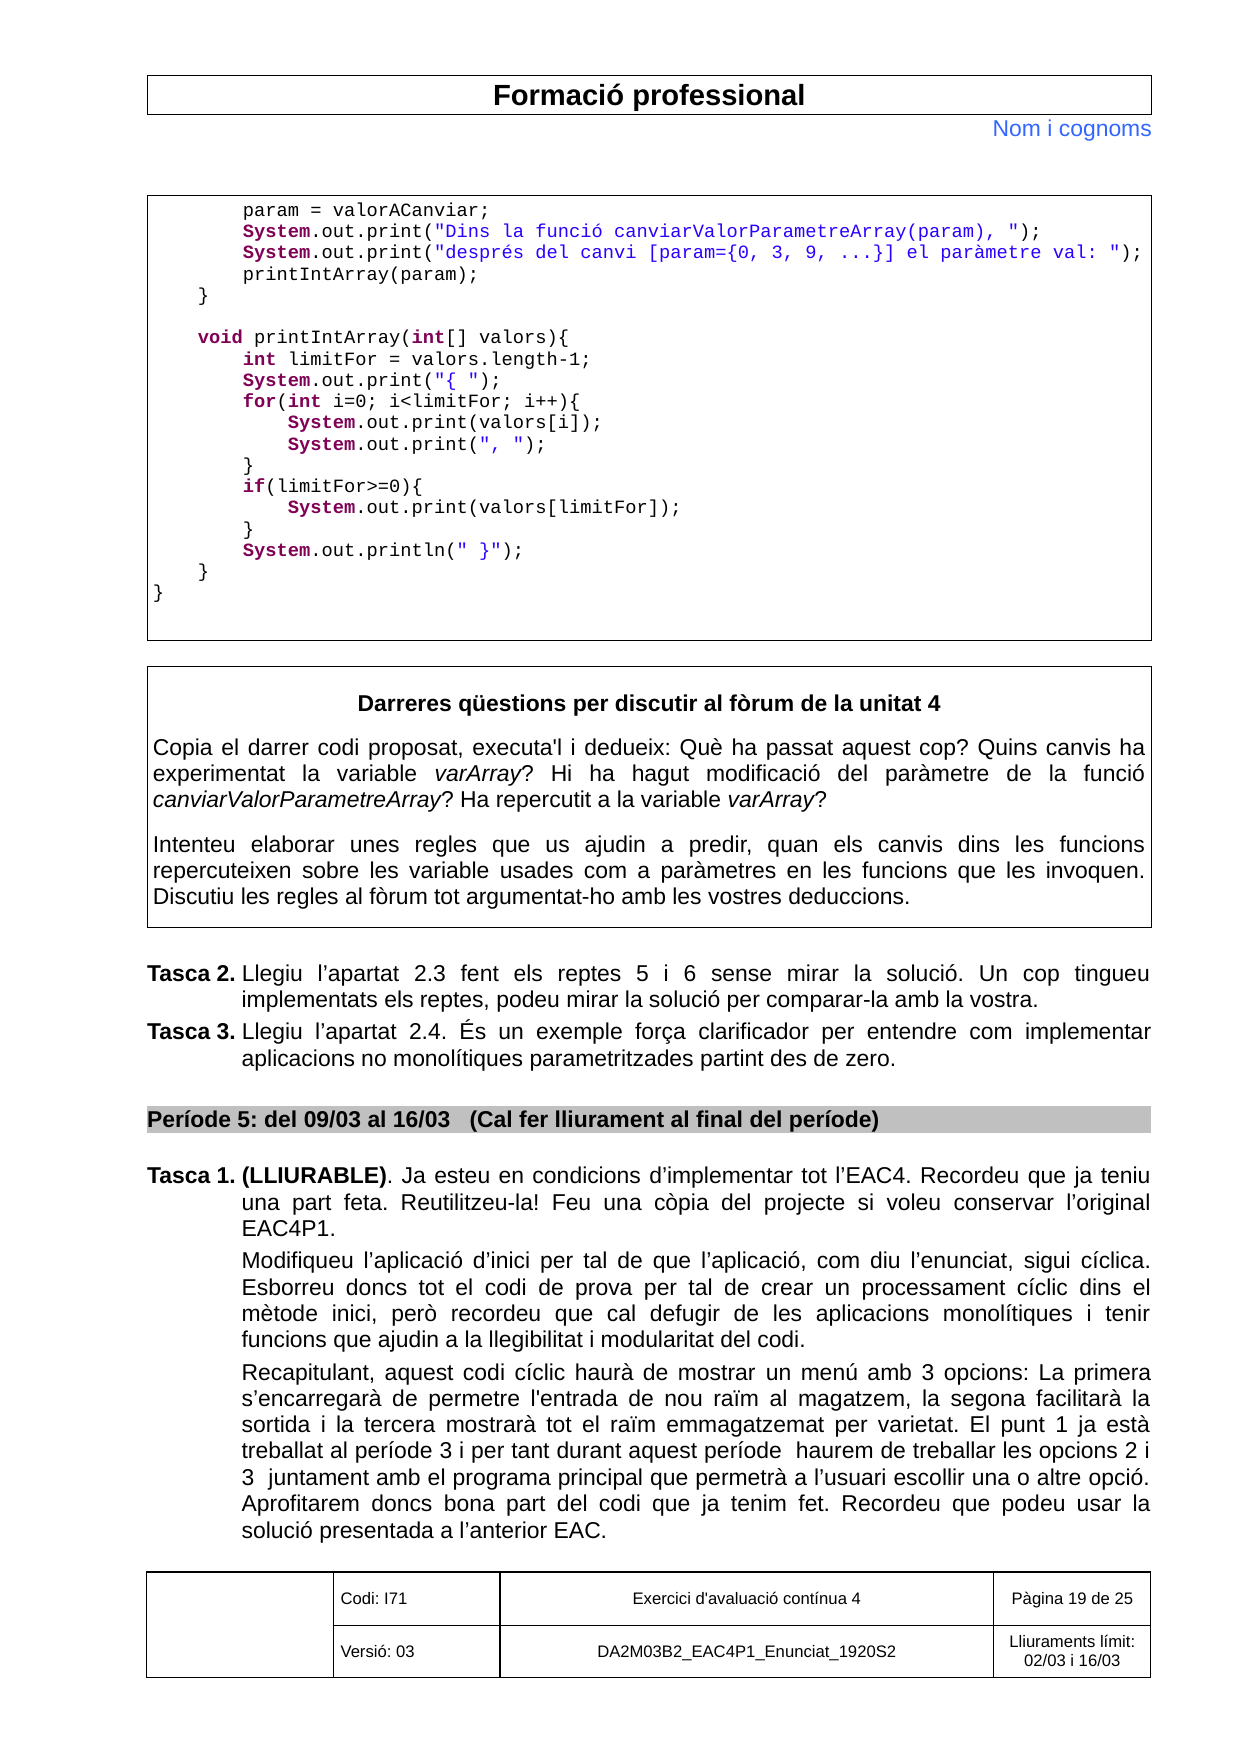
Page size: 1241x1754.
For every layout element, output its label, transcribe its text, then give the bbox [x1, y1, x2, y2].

subtitle Recapitulant, aquest codi cíclic haurà de mostrar un menú amb 3 opcions: La primera s’encarregarà de permetre l'entrada de nou raïm al magatzem, la segona facilitarà la sortida i la tercera mostrarà tot el raïm emmagatzemat per varietat. El punt 1 ja està treballat al període 3 i per tant durant aquest període haurem de treballar les opcions 2 i 3 juntament amb el programa principal que permetrà a l’usuari escollir una o altre opció. Aprofitarem doncs bona part del codi que ja tenim fet. Recordeu que podeu usar la solució presentada a l’anterior EAC. [147, 1358, 1151, 1543]
table_header Darreres qüestions per discutir al fòrum de la unitat 4 Copia el darrer codi proposat, executa'l i dedueix: Què ha passat aquest cop? Quins canvis ha experimentat la variable varArray? Hi ha hagut modificació del paràmetre de la funció canviarValorParametreArray? Ha repercutit a la variable varArray? Intenteu elaborar unes regles que us ajudin a predir, quan els canvis dins les funcions repercuteixen sobre les variable usades com a paràmetres en les funcions que les invoquen. Discutiu les regles al fòrum tot argumentat-ho amb les vostres deduccions. [148, 667, 1151, 927]
table_header param = valorACanviar; System.out.print("Dins la funció canviarValorParametreArray(param), "); System.out.print("després del canvi [param={0, 3, 9, ...}] el paràmetre val: "); printIntArray(param); } void printIntArray(int[] valors){ int limitFor = valors.length-1; System.out.print("{ "); for(int i=0; i<limitFor; i++){ System.out.print(valors[i]); System.out.print(", "); } if(limitFor>=0){ System.out.print(valors[limitFor]); } System.out.println(" }"); } } [148, 196, 1151, 640]
subtitle Llegiu l’apartat 2.4. És un exemple força clarificador per entendre com implementar aplicacions no monolítiques parametritzades partint des de zero. [147, 1018, 1151, 1071]
subtitle Llegiu l’apartat 2.3 fent els reptes 5 i 6 sense mirar la solució. Un cop tingueu implementats els reptes, podeu mirar la solució per comparar-la amb la vostra. [147, 959, 1151, 1012]
subtitle (LLIURABLE). Ja esteu en condicions d’implementar tot l’EAC4. Recordeu que ja teniu una part feta. Reutilitzeu-la! Feu una còpia del projecte si voleu conservar l’original EAC4P1. [147, 1162, 1151, 1241]
subtitle Modifiqueu l’aplicació d’inici per tal de que l’aplicació, com diu l’enunciat, sigui cíclica. Esborreu doncs tot el codi de prova per tal de crear un processament cíclic dins el mètode inici, però recordeu que cal defugir de les aplicacions monolítiques i tenir funcions que ajudin a la llegibilitat i modularitat del codi. [147, 1247, 1151, 1352]
text Període 5: del 09/03 al 16/03 (Cal fer lliurament al final del període) [147, 1106, 1151, 1133]
